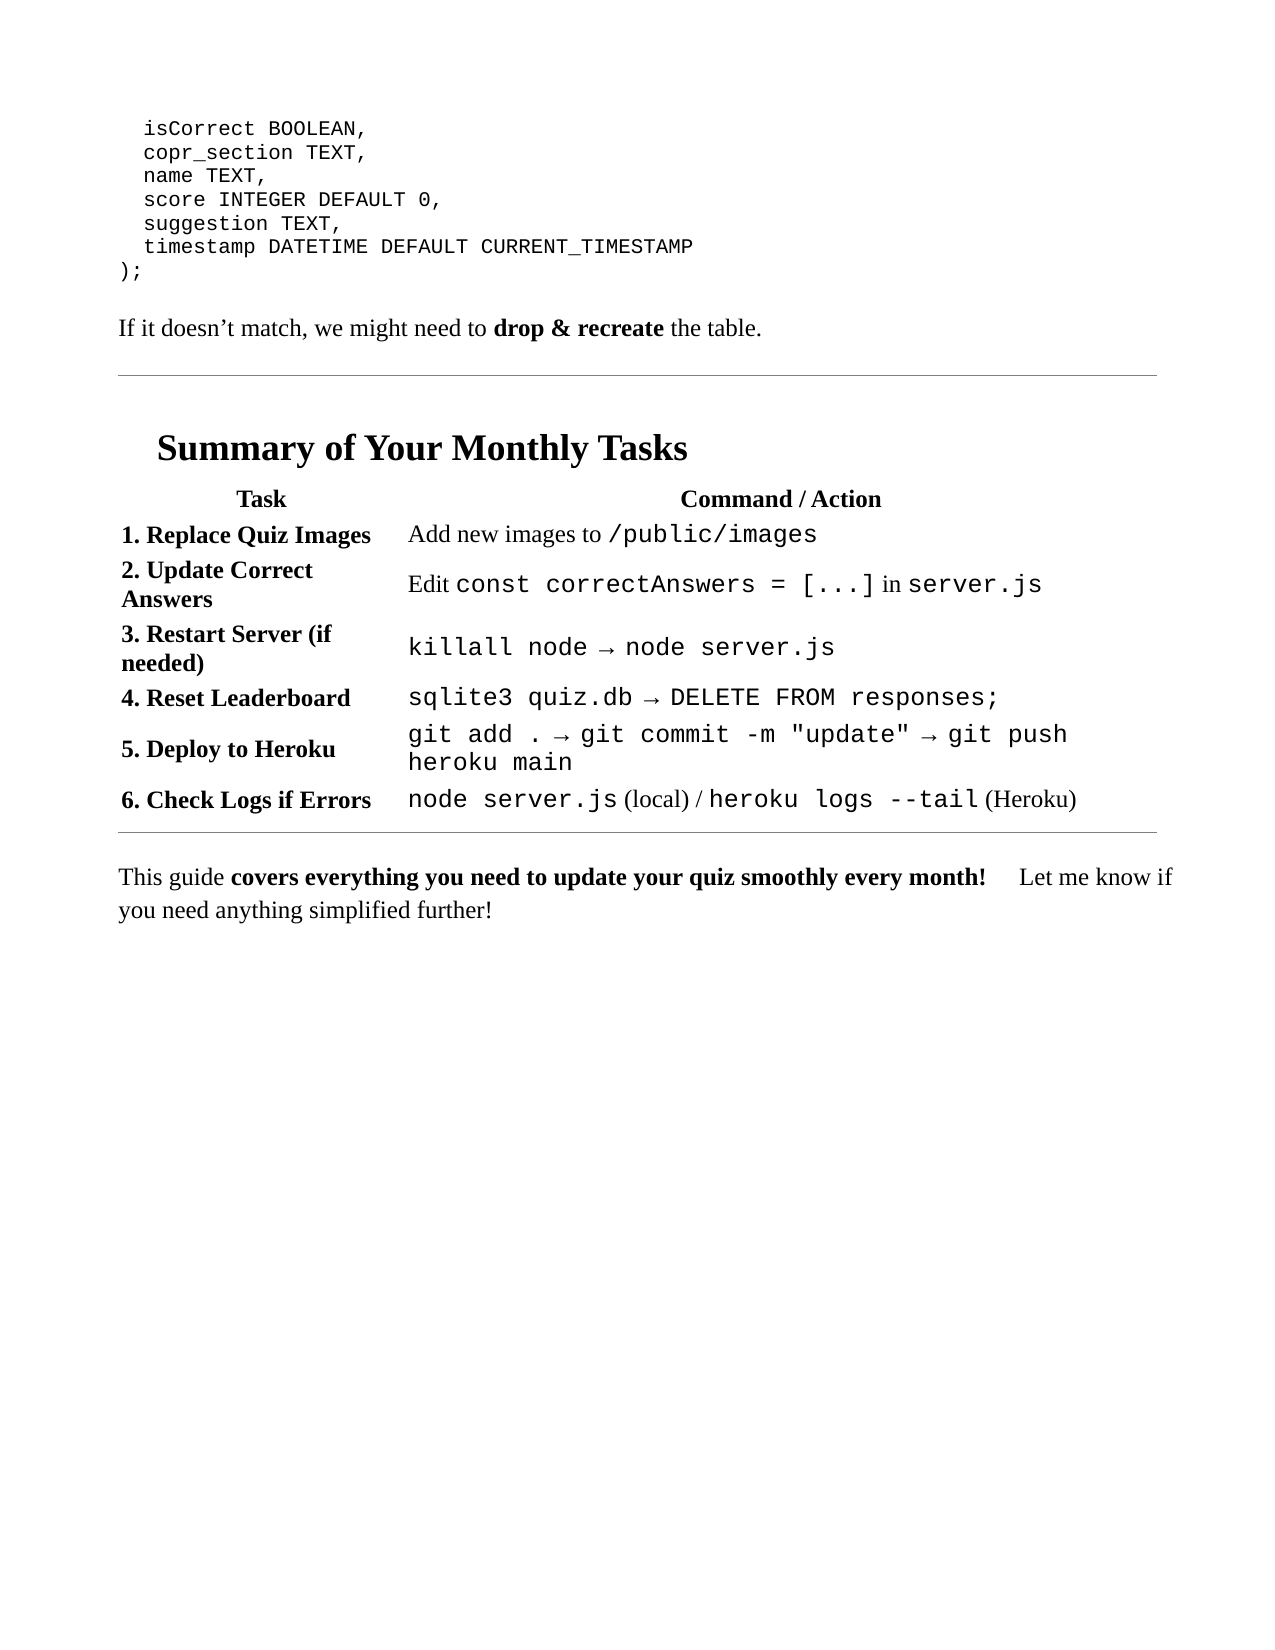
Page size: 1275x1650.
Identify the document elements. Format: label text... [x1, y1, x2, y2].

table_cell Edit const correctAnswers = [...] in server.js [405, 553, 1157, 616]
text If it doesn’t match, we might need to drop & recreate the table. [118, 313, 1157, 342]
text timestamp DATETIME DEFAULT CURRENT_TIMESTAMP [118, 236, 1157, 260]
table_cell git add . → git commit -m "update" → git push heroku main [405, 716, 1157, 781]
text copr_section TEXT, [118, 142, 1157, 165]
text ); [118, 260, 1157, 284]
table_cell Add new images to /public/images [405, 516, 1157, 553]
text score INTEGER DEFAULT 0, [118, 189, 1157, 213]
table_cell sqlite3 quiz.db → DELETE FROM responses; [405, 679, 1157, 716]
subtitle 🔹 Summary of Your Monthly Tasks [118, 426, 1157, 469]
text This guide covers everything you need to update your quiz smoothly every month! 🚀 Let me know if you need anything simplified further! 🎯 [118, 862, 1157, 924]
table_cell 5. Deploy to Heroku [118, 716, 405, 781]
table_cell 3. Restart Server (if needed) [118, 616, 405, 679]
table_cell 4. Reset Leaderboard [118, 679, 405, 716]
text suggestion TEXT, [118, 213, 1157, 236]
table_header Command / Action [405, 481, 1157, 516]
text name TEXT, [118, 165, 1157, 189]
table_cell 1. Replace Quiz Images [118, 516, 405, 553]
table_header Task [118, 481, 405, 516]
text isCorrect BOOLEAN, [118, 118, 1157, 142]
table_cell node server.js (local) / heroku logs --tail (Heroku) [405, 781, 1157, 818]
table_cell 2. Update Correct Answers [118, 553, 405, 616]
table_cell 6. Check Logs if Errors [118, 781, 405, 818]
table_cell killall node → node server.js [405, 616, 1157, 679]
